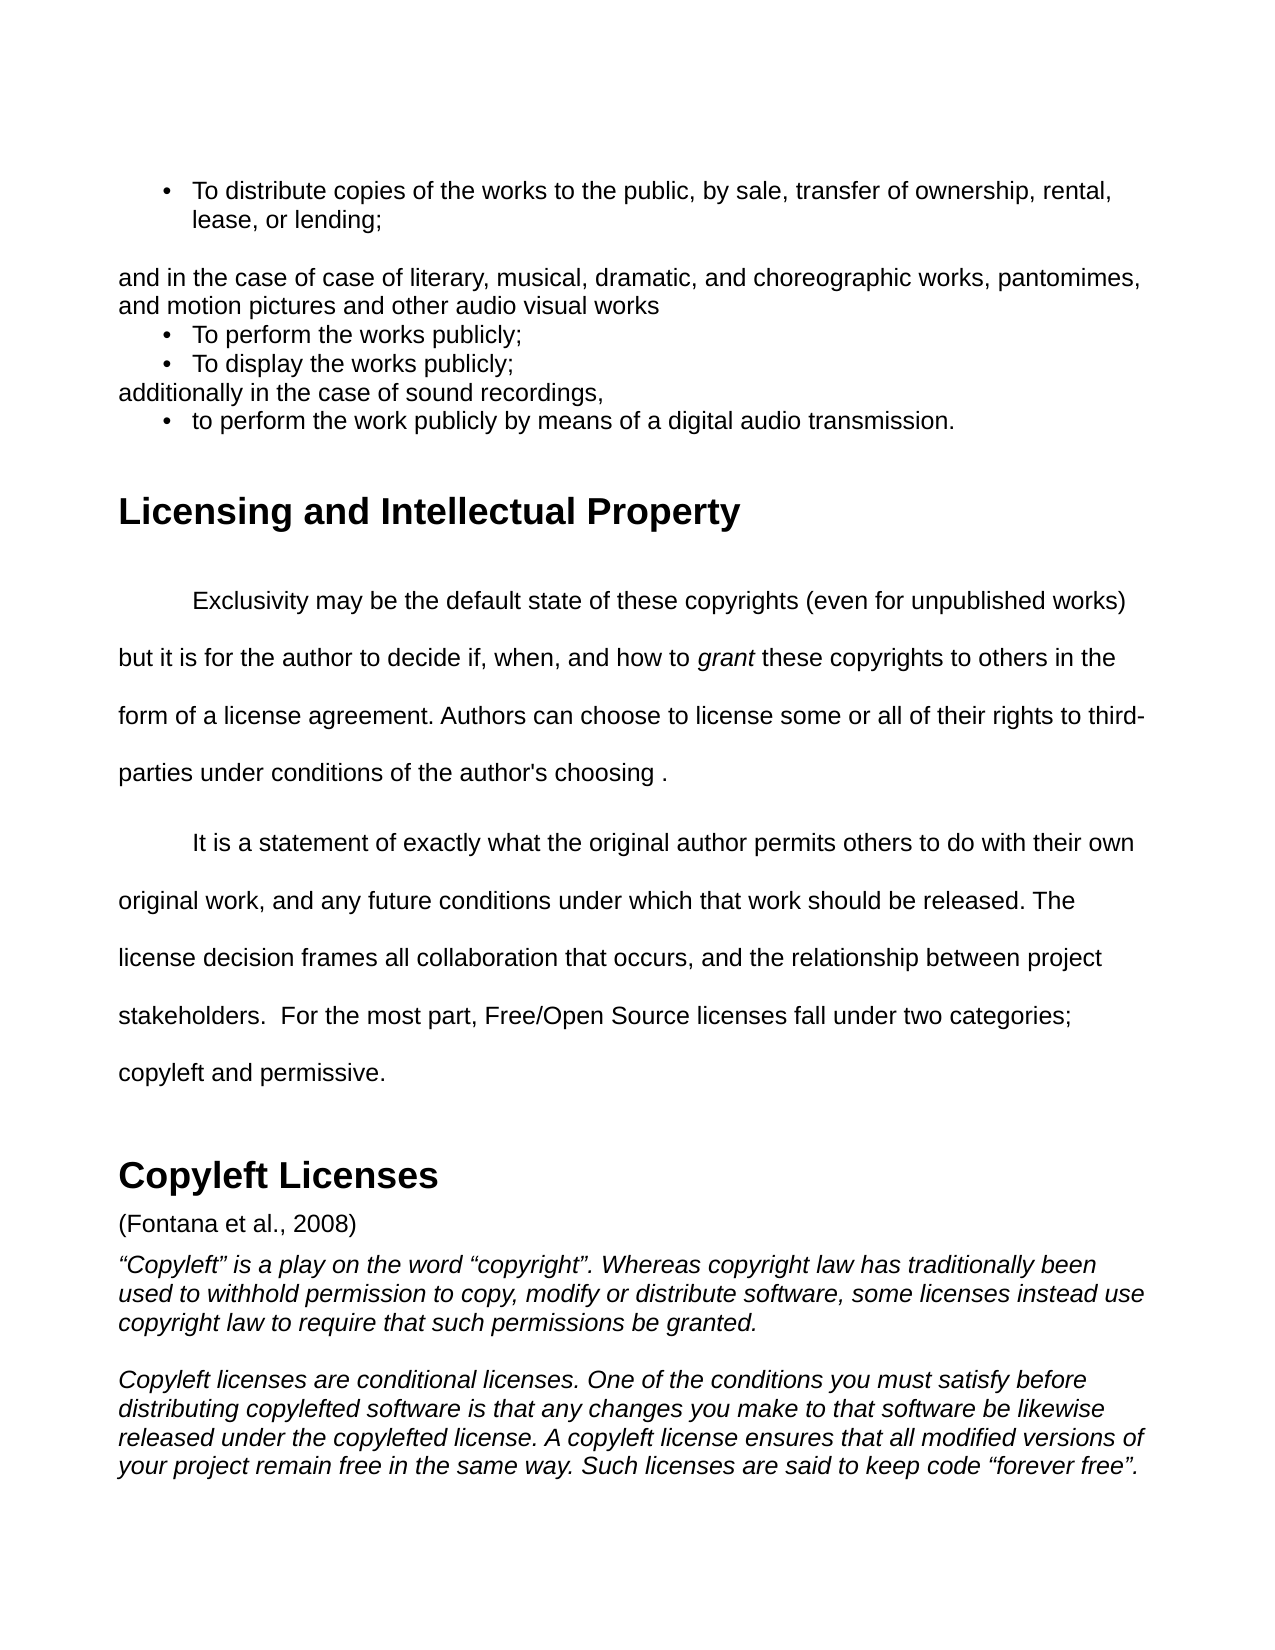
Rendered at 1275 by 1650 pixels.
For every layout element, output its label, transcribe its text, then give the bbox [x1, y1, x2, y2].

text additionally in the case of sound recordings, [118, 378, 1157, 406]
text and in the case of case of literary, musical, dramatic, and choreographic works, pantomimes, and motion pictures and other audio visual works [118, 263, 1157, 320]
list to perform the work publicly by means of a digital audio transmission. [162, 406, 1157, 435]
list To display the works publicly; [162, 349, 1157, 378]
subtitle Copyleft Licenses [118, 1153, 1157, 1196]
text (Fontana et al., 2008) [118, 1209, 1157, 1238]
text Exclusivity may be the default state of these copyrights (even for unpublished works) but it is for the author to decide if, when, and how to grant these copyrights to others in the form of a license agreement. Authors can choose to license some or all of their rights to third-parties under conditions of the author's choosing . [118, 586, 1157, 787]
list To perform the works publicly; [162, 320, 1157, 349]
text “Copyleft” is a play on the word “copyright”. Whereas copyright law has traditionally been used to withhold permission to copy, modify or distribute software, some licenses instead use copyright law to require that such permissions be granted. Copyleft licenses are conditional licenses. One of the conditions you must satisfy before distributing copylefted software is that any changes you make to that software be likewise released under the copylefted license. A copyleft license ensures that all modified versions of your project remain free in the same way. Such licenses are said to keep code “forever free”. [118, 1250, 1157, 1509]
subtitle Licensing and Intellectual Property [118, 489, 1157, 532]
list To distribute copies of the works to the public, by sale, transfer of ownership, rental, lease, or lending; [162, 176, 1157, 234]
text It is a statement of exactly what the original author permits others to do with their own original work, and any future conditions under which that work should be released. The license decision frames all collaboration that occurs, and the relationship between project stakeholders. For the most part, Free/Open Source licenses fall under two categories; copyleft and permissive. [118, 828, 1157, 1087]
